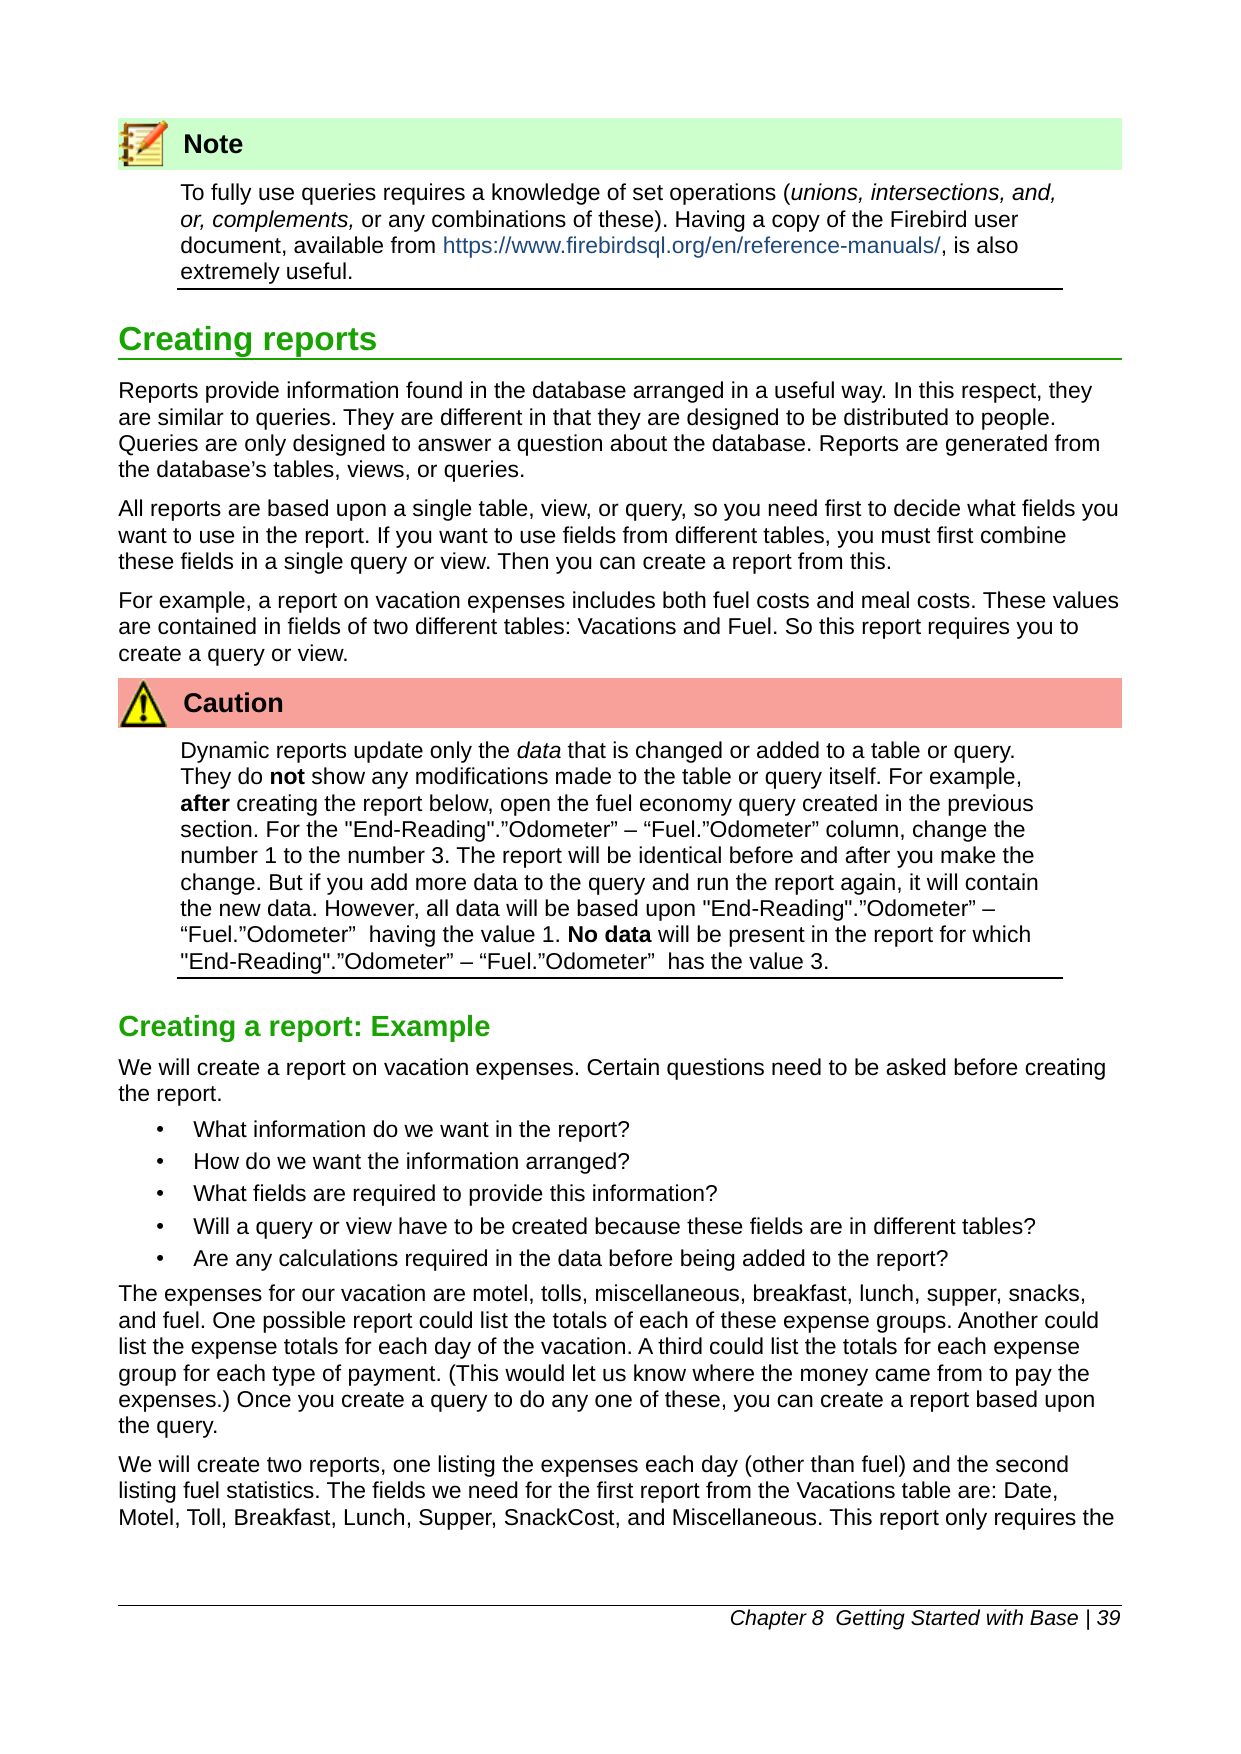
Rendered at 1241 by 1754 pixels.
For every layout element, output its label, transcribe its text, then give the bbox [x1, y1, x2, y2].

text To fully use queries requires a knowledge of set operations (unions, intersections, and, or, complements, or any combinations of these). Having a copy of the Firebird user document, available from https://www.firebirdsql.org/en/reference-manuals/, is also extremely useful. [177, 176, 1063, 288]
text Dynamic reports update only the data that is changed or added to a table or query. They do not show any modifications made to the table or query itself. For example, after creating the report below, open the fuel economy query created in the previous section. For the "End-Reading".”Odometer” – “Fuel.”Odometer” column, change the number 1 to the number 3. The report will be identical before and after you make the change. But if you add more data to the query and run the report again, it will contain the new data. However, all data will be based upon "End-Reading".”Odometer” – “Fuel.”Odometer” having the value 1. No data will be present in the report for which "End-Reading".”Odometer” – “Fuel.”Odometer” has the value 3. [177, 734, 1063, 977]
text For example, a report on vacation expenses includes both fuel costs and meal costs. These values are contained in fields of two different tables: Vacations and Fuel. So this report requires you to create a query or view. [118, 587, 1122, 666]
text All reports are based upon a single table, view, or query, so you need first to decide what fields you want to use in the report. If you want to use fields from different tables, you must first combine these fields in a single query or view. Then you can create a report from this. [118, 495, 1122, 574]
list How do we want the information arranged? [156, 1148, 1122, 1174]
list We will create a report on vacation expenses. Certain questions need to be asked before creating the report. [118, 1054, 1122, 1107]
subtitle Note [118, 118, 1122, 170]
text The expenses for our vacation are motel, tolls, miscellaneous, breakfast, lunch, supper, snacks, and fuel. One possible report could list the totals of each of these expense groups. Another could list the expense totals for each day of the vacation. A third could list the totals for each expense group for each type of payment. (This would let us know where the money came from to pay the expenses.) Once you create a query to do any one of these, you can create a report based upon the query. [118, 1280, 1122, 1438]
list What information do we want in the report? [156, 1116, 1122, 1142]
text We will create two reports, one listing the expenses each day (other than fuel) and the second listing fuel statistics. The fields we need for the first report from the Vacations table are: Date, Motel, Toll, Breakfast, Lunch, Supper, SnackCost, and Miscellaneous. This report only requires the [118, 1451, 1122, 1530]
list Are any calculations required in the data before being added to the report? [156, 1245, 1122, 1272]
subtitle Creating reports [118, 319, 1122, 358]
list Will a query or view have to be created because these fields are in different tables? [156, 1213, 1122, 1239]
subtitle Caution [118, 678, 1122, 728]
subtitle Creating a report: Example [118, 1009, 1122, 1042]
list What fields are required to provide this information? [156, 1180, 1122, 1207]
picture [119, 679, 167, 727]
picture [119, 119, 170, 170]
text Reports provide information found in the database arranged in a useful way. In this respect, they are similar to queries. They are different in that they are designed to be distributed to people. Queries are only designed to answer a question about the database. Reports are generated from the database’s tables, views, or queries. [118, 377, 1122, 483]
